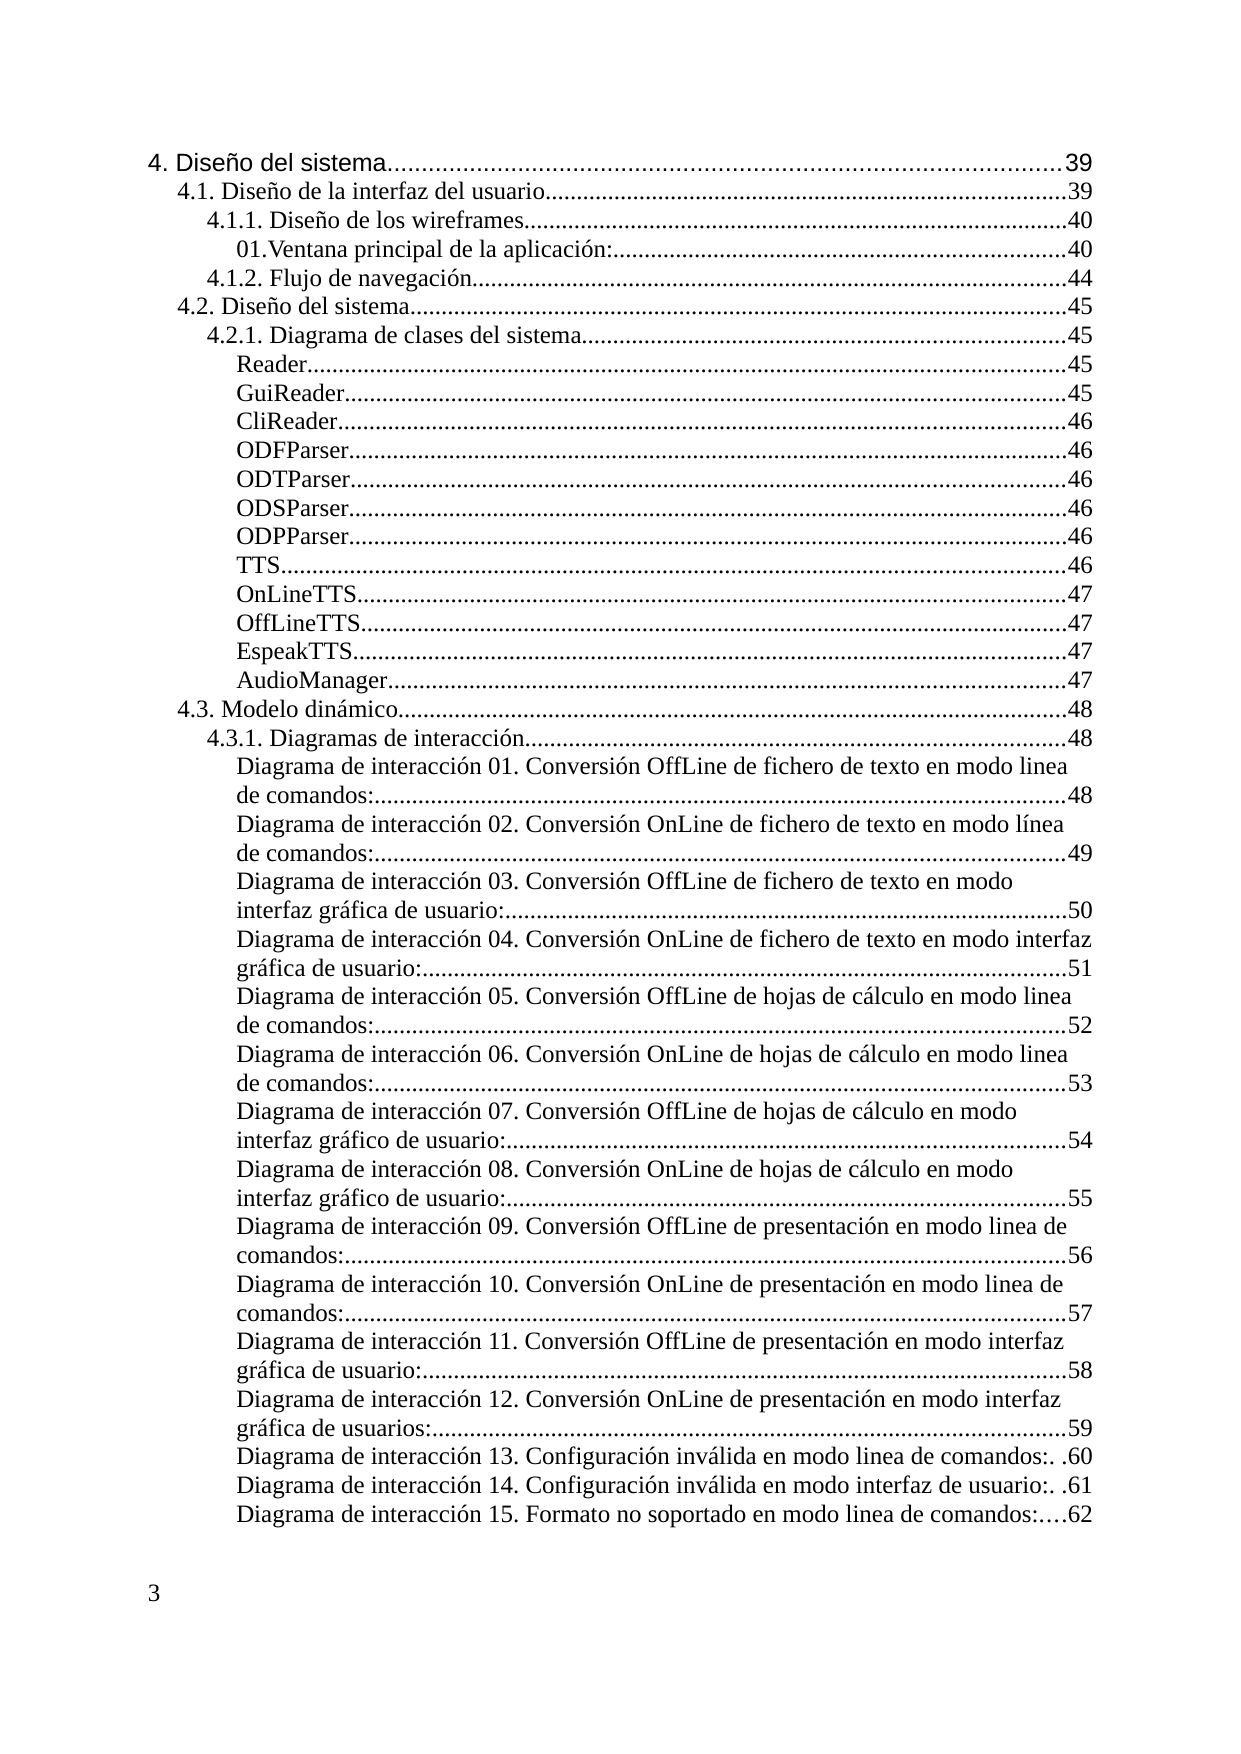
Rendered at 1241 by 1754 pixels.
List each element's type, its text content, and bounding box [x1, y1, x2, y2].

text Diagrama de interacción 06. Conversión OnLine de hojas de cálculo en modo linea de comandos: 53 [236, 1039, 1093, 1096]
text ODFParser 46 [236, 435, 1093, 464]
text Diagrama de interacción 04. Conversión OnLine de fichero de texto en modo interfaz gráfica de usuario: 51 [236, 924, 1093, 981]
text 01.Ventana principal de la aplicación: 40 [236, 234, 1093, 263]
text AudioManager 47 [236, 665, 1093, 694]
text GuiReader 45 [236, 378, 1093, 406]
text 4.2. Diseño del sistema 45 [177, 291, 1093, 320]
text 4.2.1. Diagrama de clases del sistema 45 [207, 320, 1093, 349]
text ODTParser 46 [236, 464, 1093, 493]
text 4.3. Modelo dinámico 48 [177, 694, 1093, 723]
text ODSParser 46 [236, 493, 1093, 521]
text Diagrama de interacción 13. Configuración inválida en modo linea de comandos: 60 [236, 1441, 1093, 1470]
text OffLineTTS 47 [236, 608, 1093, 636]
text Diagrama de interacción 11. Conversión OffLine de presentación en modo interfaz gráfica de usuario: 58 [236, 1326, 1093, 1384]
text CliReader 46 [236, 406, 1093, 435]
text 4.1.2. Flujo de navegación 44 [207, 263, 1093, 291]
text TTS 46 [236, 550, 1093, 579]
text Diagrama de interacción 10. Conversión OnLine de presentación en modo linea de comandos: 57 [236, 1269, 1093, 1326]
text OnLineTTS 47 [236, 579, 1093, 608]
text Diagrama de interacción 01. Conversión OffLine de fichero de texto en modo linea de comandos: 48 [236, 751, 1093, 809]
text 4. Diseño del sistema 39 [148, 148, 1093, 176]
text Diagrama de interacción 03. Conversión OffLine de fichero de texto en modo interfaz gráfica de usuario: 50 [236, 866, 1093, 924]
text 4.3.1. Diagramas de interacción 48 [207, 723, 1093, 751]
text Diagrama de interacción 08. Conversión OnLine de hojas de cálculo en modo interfaz gráfico de usuario: 55 [236, 1154, 1093, 1211]
text Reader 45 [236, 349, 1093, 378]
text ODPParser 46 [236, 521, 1093, 550]
text Diagrama de interacción 09. Conversión OffLine de presentación en modo linea de comandos: 56 [236, 1211, 1093, 1269]
text 4.1. Diseño de la interfaz del usuario 39 [177, 176, 1093, 205]
text Diagrama de interacción 02. Conversión OnLine de fichero de texto en modo línea de comandos: 49 [236, 809, 1093, 866]
text Diagrama de interacción 07. Conversión OffLine de hojas de cálculo en modo interfaz gráfico de usuario: 54 [236, 1096, 1093, 1154]
text Diagrama de interacción 12. Conversión OnLine de presentación en modo interfaz gráfica de usuarios: 59 [236, 1384, 1093, 1441]
text EspeakTTS 47 [236, 636, 1093, 665]
text Diagrama de interacción 14. Configuración inválida en modo interfaz de usuario: 61 [236, 1470, 1093, 1499]
text Diagrama de interacción 05. Conversión OffLine de hojas de cálculo en modo linea de comandos: 52 [236, 981, 1093, 1039]
text Diagrama de interacción 15. Formato no soportado en modo linea de comandos: 62 [236, 1499, 1093, 1528]
text 4.1.1. Diseño de los wireframes 40 [207, 205, 1093, 234]
